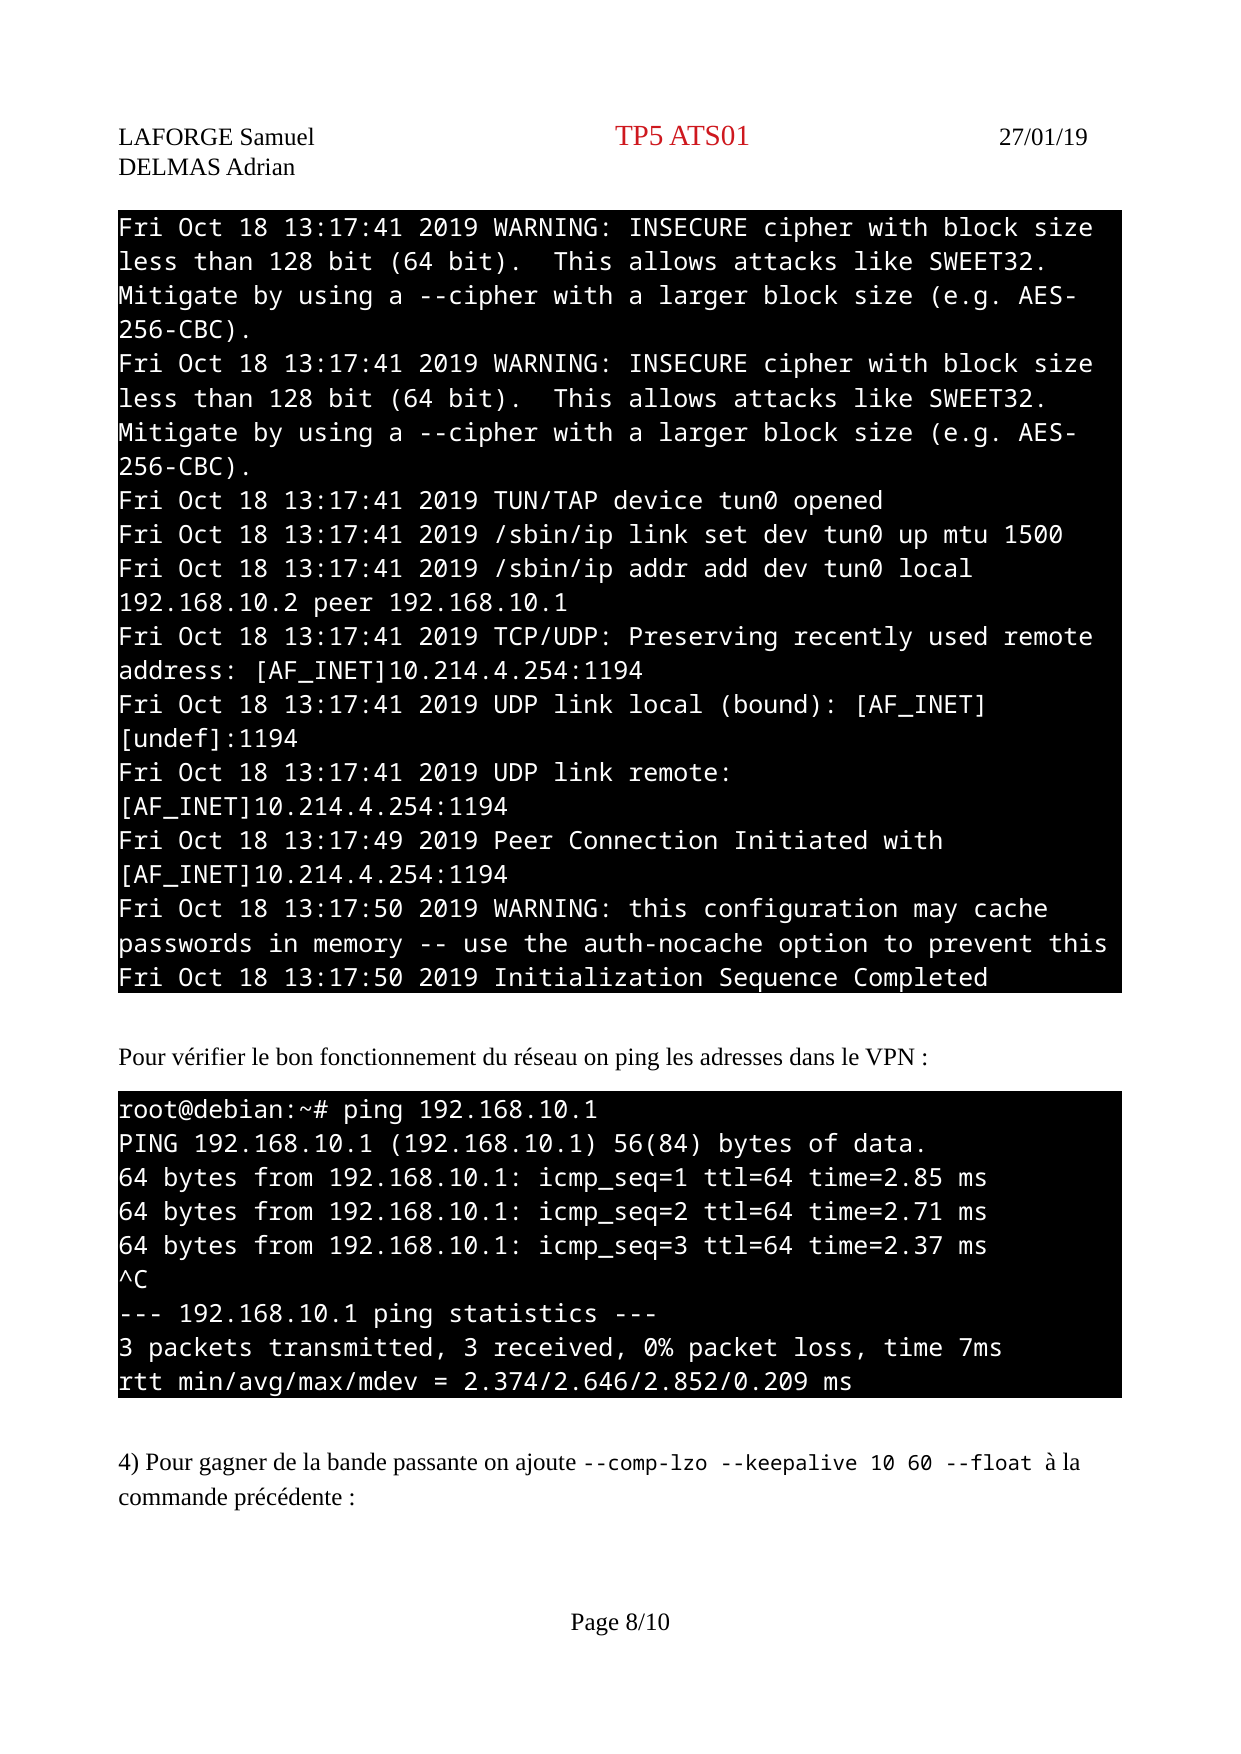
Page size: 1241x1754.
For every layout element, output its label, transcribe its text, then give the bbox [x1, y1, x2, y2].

text Fri Oct 18 13:17:41 2019 WARNING: INSECURE cipher with block size less than 128 bit (64 bit). This allows attacks like SWEET32. Mitigate by using a --cipher with a larger block size (e.g. AES-256-CBC). [118, 210, 1122, 346]
text 64 bytes from 192.168.10.1: icmp_seq=1 ttl=64 time=2.85 ms [118, 1159, 1122, 1194]
text Fri Oct 18 13:17:50 2019 Initialization Sequence Completed [118, 959, 1122, 993]
text PING 192.168.10.1 (192.168.10.1) 56(84) bytes of data. [118, 1126, 1122, 1159]
text ^C [118, 1262, 1122, 1296]
text 64 bytes from 192.168.10.1: icmp_seq=2 ttl=64 time=2.71 ms [118, 1194, 1122, 1228]
text 64 bytes from 192.168.10.1: icmp_seq=3 ttl=64 time=2.37 ms [118, 1228, 1122, 1262]
text Fri Oct 18 13:17:41 2019 /sbin/ip addr add dev tun0 local 192.168.10.2 peer 192.168.10.1 [118, 551, 1122, 619]
text Fri Oct 18 13:17:41 2019 TUN/TAP device tun0 opened [118, 482, 1122, 516]
text 4) Pour gagner de la bande passante on ajoute --comp-lzo --keepalive 10 60 --float à la commande précédente : [118, 1447, 1122, 1511]
text Fri Oct 18 13:17:49 2019 Peer Connection Initiated with [AF_INET]10.214.4.254:1194 [118, 823, 1122, 891]
text 3 packets transmitted, 3 received, 0% packet loss, time 7ms [118, 1330, 1122, 1364]
text Fri Oct 18 13:17:41 2019 WARNING: INSECURE cipher with block size less than 128 bit (64 bit). This allows attacks like SWEET32. Mitigate by using a --cipher with a larger block size (e.g. AES-256-CBC). [118, 346, 1122, 482]
text Pour vérifier le bon fonctionnement du réseau on ping les adresses dans le VPN : [118, 1042, 1122, 1071]
text root@debian:~# ping 192.168.10.1 [118, 1091, 1122, 1126]
text Fri Oct 18 13:17:41 2019 UDP link local (bound): [AF_INET][undef]:1194 [118, 687, 1122, 755]
text Fri Oct 18 13:17:41 2019 UDP link remote: [AF_INET]10.214.4.254:1194 [118, 755, 1122, 823]
text Fri Oct 18 13:17:50 2019 WARNING: this configuration may cache passwords in memory -- use the auth-nocache option to prevent this [118, 891, 1122, 959]
text Fri Oct 18 13:17:41 2019 TCP/UDP: Preserving recently used remote address: [AF_INET]10.214.4.254:1194 [118, 619, 1122, 687]
text --- 192.168.10.1 ping statistics --- [118, 1296, 1122, 1330]
text Fri Oct 18 13:17:41 2019 /sbin/ip link set dev tun0 up mtu 1500 [118, 516, 1122, 551]
text rtt min/avg/max/mdev = 2.374/2.646/2.852/0.209 ms [118, 1364, 1122, 1398]
